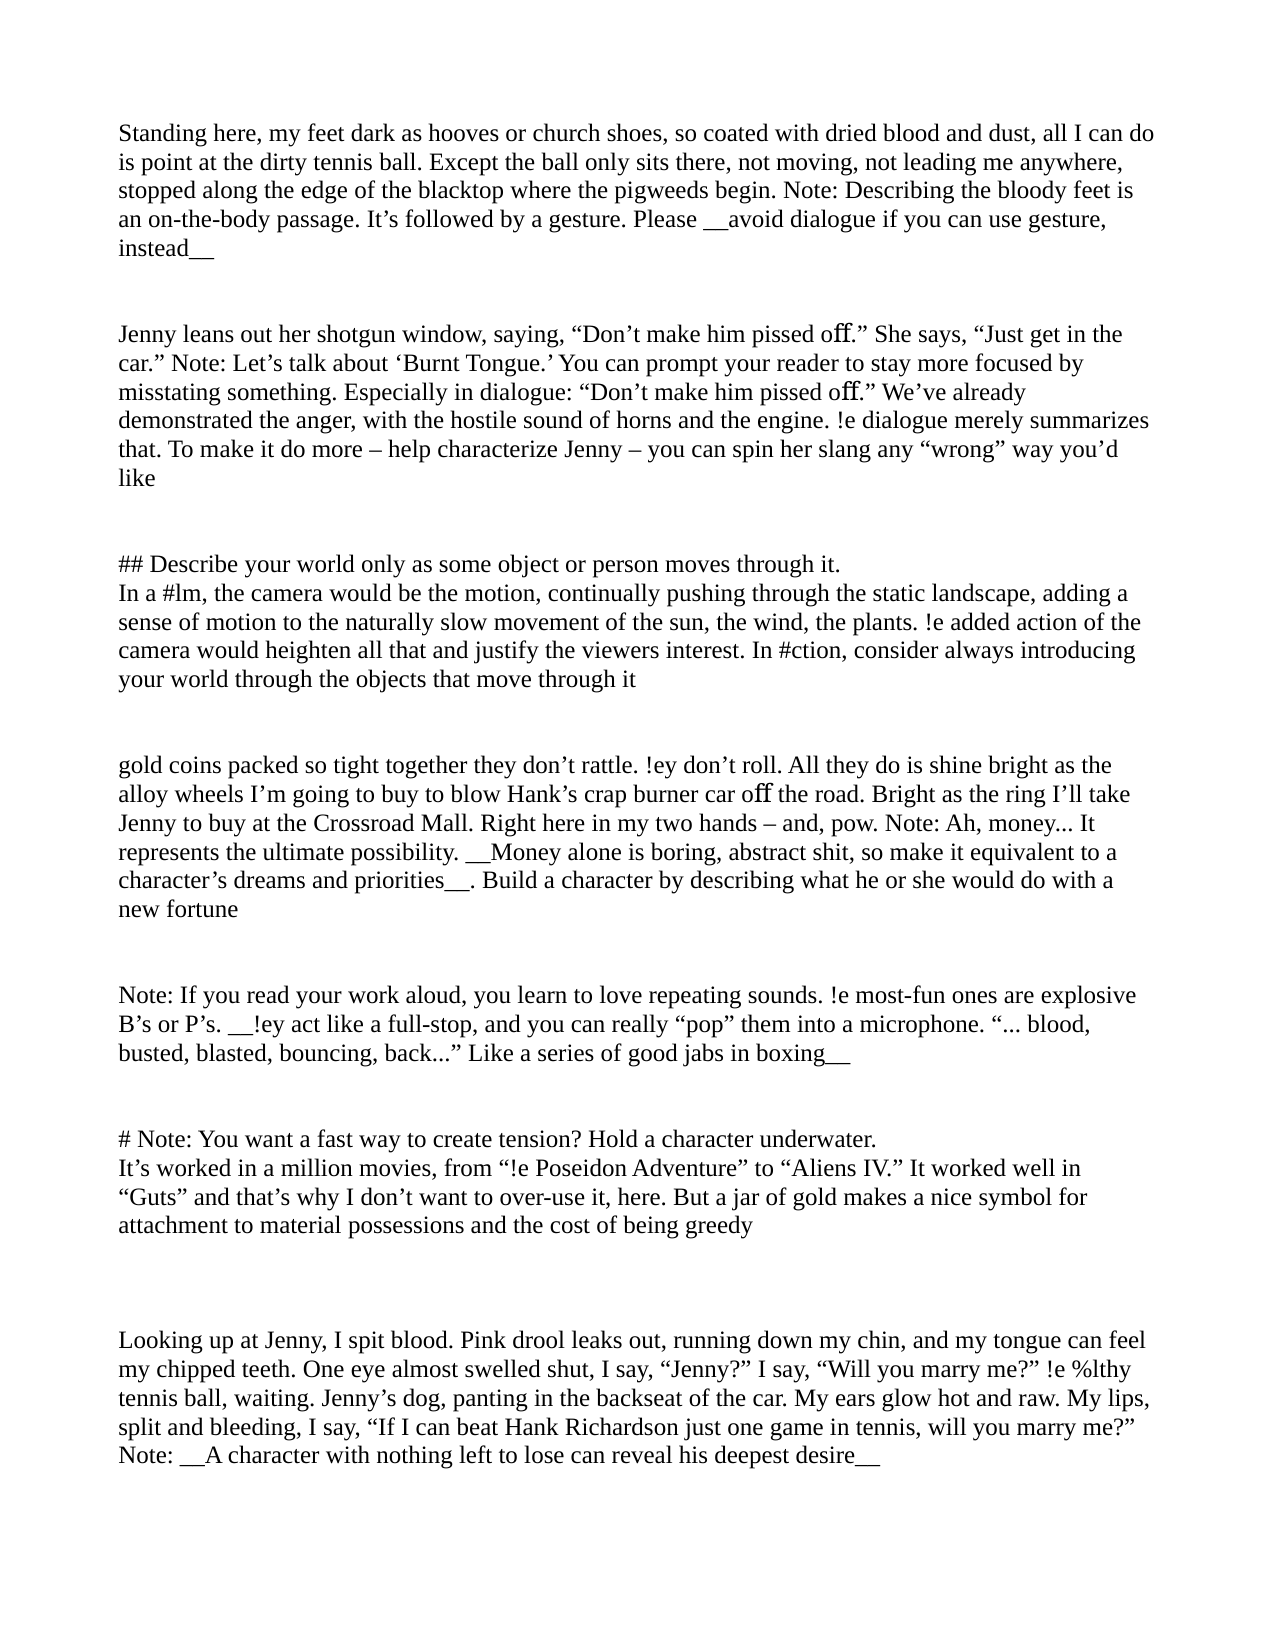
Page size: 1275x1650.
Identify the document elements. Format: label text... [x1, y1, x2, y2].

text gold coins packed so tight together they don’t rattle. !ey don’t roll. All they do is shine bright as the alloy wheels I’m going to buy to blow Hank’s crap burner car oﬀ the road. Bright as the ring I’ll take Jenny to buy at the Crossroad Mall. Right here in my two hands – and, pow. Note: Ah, money... It represents the ultimate possibility. __Money alone is boring, abstract shit, so make it equivalent to a character’s dreams and priorities__. Build a character by describing what he or she would do with a new fortune [118, 751, 1157, 923]
text Jenny leans out her shotgun window, saying, “Don’t make him pissed oﬀ.” She says, “Just get in the car.” Note: Let’s talk about ‘Burnt Tongue.’ You can prompt your reader to stay more focused by misstating something. Especially in dialogue: “Don’t make him pissed oﬀ.” We’ve already demonstrated the anger, with the hostile sound of horns and the engine. !e dialogue merely summarizes that. To make it do more – help characterize Jenny – you can spin her slang any “wrong” way you’d like [118, 319, 1157, 492]
text # Note: You want a fast way to create tension? Hold a character underwater. [118, 1124, 1157, 1153]
text Looking up at Jenny, I spit blood. Pink drool leaks out, running down my chin, and my tongue can feel my chipped teeth. One eye almost swelled shut, I say, “Jenny?” I say, “Will you marry me?” !e %lthy tennis ball, waiting. Jenny’s dog, panting in the backseat of the car. My ears glow hot and raw. My lips, split and bleeding, I say, “If I can beat Hank Richardson just one game in tennis, will you marry me?” Note: __A character with nothing left to lose can reveal his deepest desire__ [118, 1326, 1157, 1469]
text In a #lm, the camera would be the motion, continually pushing through the static landscape, adding a sense of motion to the naturally slow movement of the sun, the wind, the plants. !e added action of the camera would heighten all that and justify the viewers interest. In #ction, consider always introducing your world through the objects that move through it [118, 578, 1157, 693]
text Standing here, my feet dark as hooves or church shoes, so coated with dried blood and dust, all I can do is point at the dirty tennis ball. Except the ball only sits there, not moving, not leading me anywhere, stopped along the edge of the blacktop where the pigweeds begin. Note: Describing the bloody feet is an on-the-body passage. It’s followed by a gesture. Please __avoid dialogue if you can use gesture, instead__ [118, 118, 1157, 262]
text Note: If you read your work aloud, you learn to love repeating sounds. !e most-fun ones are explosive B’s or P’s. __!ey act like a full-stop, and you can really “pop” them into a microphone. “... blood, busted, blasted, bouncing, back...” Like a series of good jabs in boxing__ [118, 981, 1157, 1067]
text It’s worked in a million movies, from “!e Poseidon Adventure” to “Aliens IV.” It worked well in “Guts” and that’s why I don’t want to over-use it, here. But a jar of gold makes a nice symbol for attachment to material possessions and the cost of being greedy [118, 1153, 1157, 1239]
text ## Describe your world only as some object or person moves through it. [118, 549, 1157, 578]
